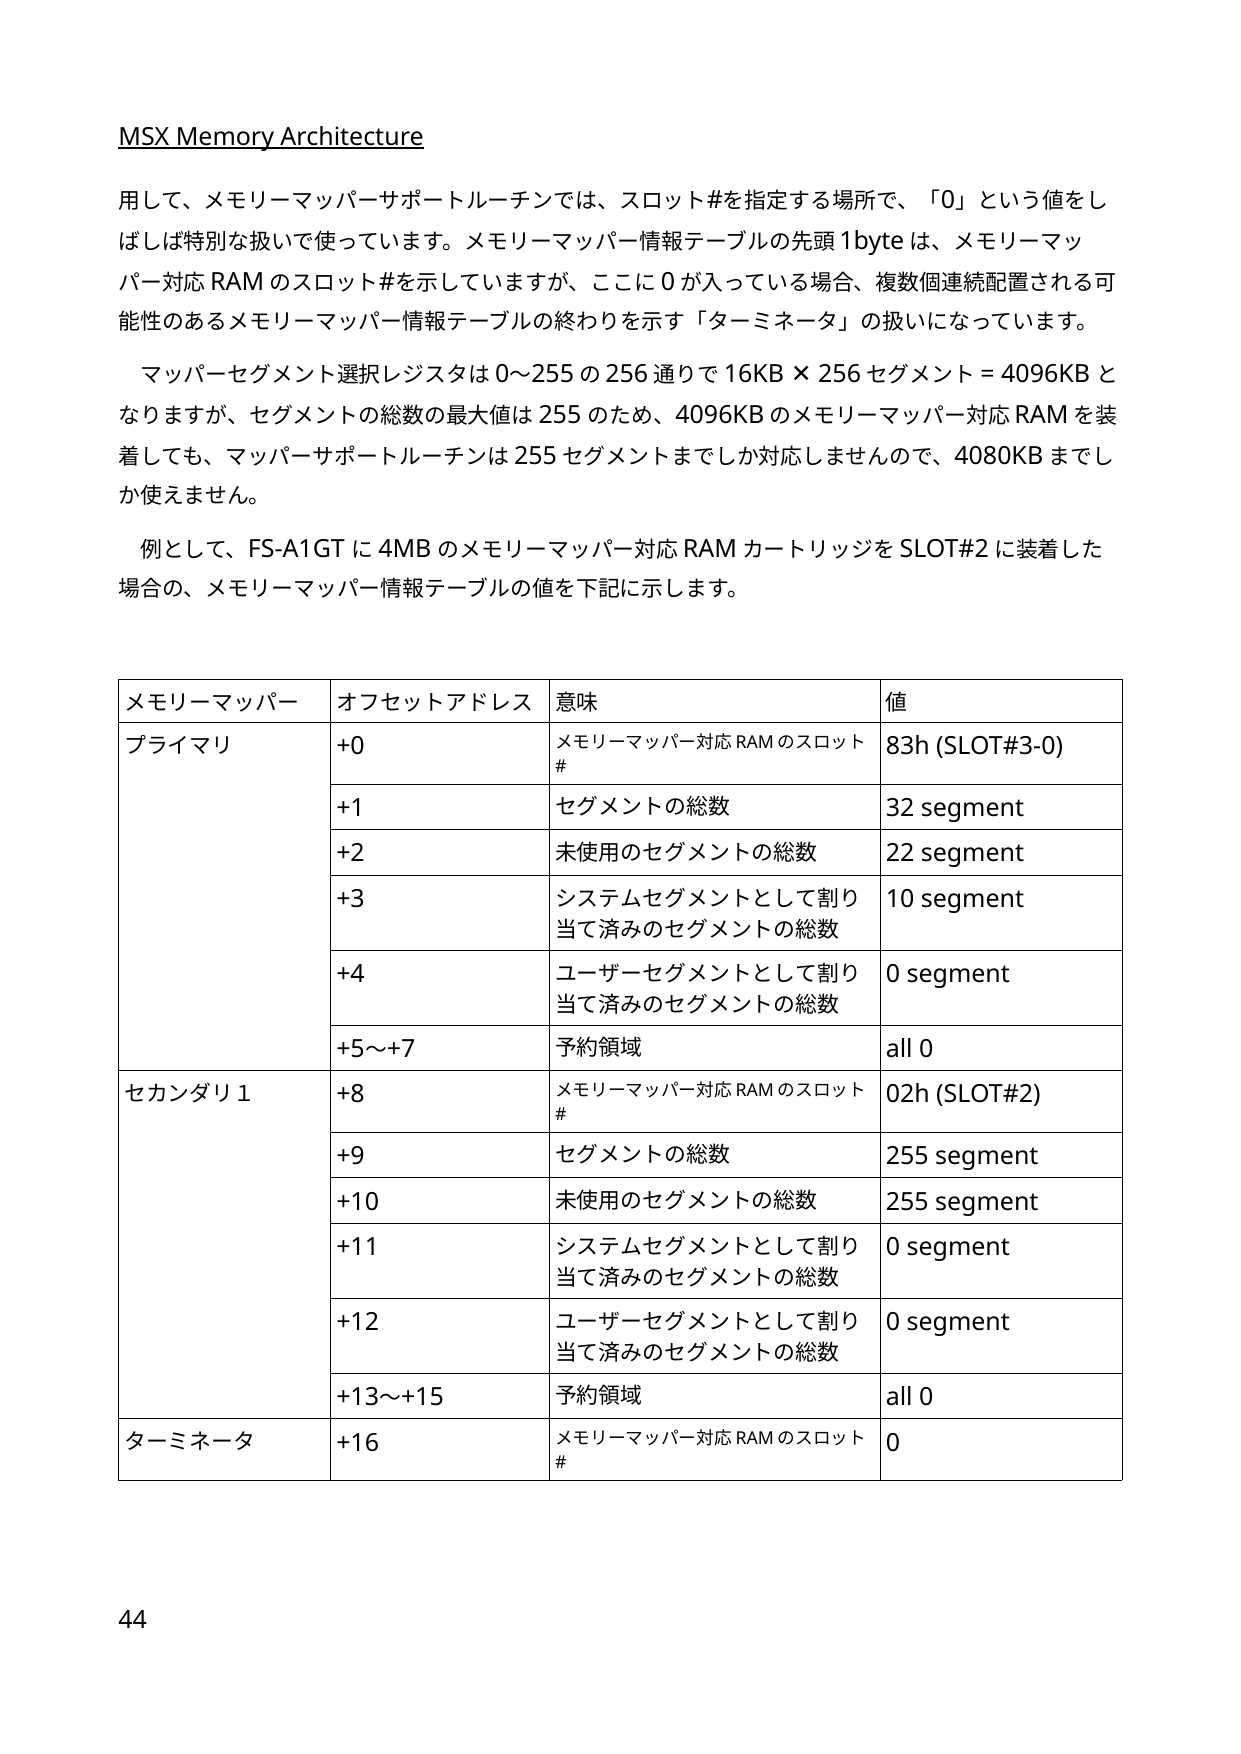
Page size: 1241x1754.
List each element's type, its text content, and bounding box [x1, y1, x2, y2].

table_cell +0 [331, 723, 549, 783]
table_cell +10 [331, 1178, 549, 1223]
table_cell +5～+7 [331, 1026, 549, 1070]
text 用して、メモリーマッパーサポートルーチンでは、スロット#を指定する場所で、「0」という値をしばしば特別な扱いで使っています。メモリーマッパー情報テーブルの先頭1byteは、メモリーマッパー対応RAMのスロット#を示していますが、ここに0が入っている場合、複数個連続配置される可能性のあるメモリーマッパー情報テーブルの終わりを示す「ターミネータ」の扱いになっています。 [118, 182, 1122, 335]
table_cell 未使用のセグメントの総数 [550, 1178, 880, 1223]
table_cell 0 segment [881, 951, 1122, 1024]
table_cell 0 segment [881, 1224, 1122, 1298]
table_cell all 0 [881, 1026, 1122, 1070]
table_cell +1 [331, 785, 549, 829]
table_cell セカンダリ１ [119, 1071, 330, 1418]
table_cell 0 segment [881, 1299, 1122, 1373]
table_cell 32 segment [881, 785, 1122, 829]
table_cell 255 segment [881, 1133, 1122, 1177]
table_cell 0 [881, 1419, 1122, 1480]
table_header 値 [881, 680, 1122, 722]
table_header 意味 [550, 680, 880, 722]
table_cell メモリーマッパー対応RAMのスロット# [550, 1419, 880, 1480]
table_cell ユーザーセグメントとして割り当て済みのセグメントの総数 [550, 951, 880, 1024]
table_cell +2 [331, 830, 549, 875]
table_cell システムセグメントとして割り当て済みのセグメントの総数 [550, 876, 880, 950]
table_cell 予約領域 [550, 1374, 880, 1418]
table_cell +16 [331, 1419, 549, 1480]
table_cell ユーザーセグメントとして割り当て済みのセグメントの総数 [550, 1299, 880, 1373]
table_cell 255 segment [881, 1178, 1122, 1223]
table_header メモリーマッパー [119, 680, 330, 722]
table_cell プライマリ [119, 723, 330, 1070]
table_cell +9 [331, 1133, 549, 1177]
table_cell +12 [331, 1299, 549, 1373]
text 例として、FS-A1GT に 4MB のメモリーマッパー対応RAMカートリッジをSLOT#2に装着した場合の、メモリーマッパー情報テーブルの値を下記に示します。 [118, 531, 1122, 603]
table_cell 02h (SLOT#2) [881, 1071, 1122, 1132]
text マッパーセグメント選択レジスタは 0～255の256通りで 16KB ✕ 256セグメント = 4096KB となりますが、セグメントの総数の最大値は 255 のため、4096KBのメモリーマッパー対応RAMを装着しても、マッパーサポートルーチンは 255セグメントまでしか対応しませんので、4080KBまでしか使えません。 [118, 356, 1122, 510]
table_cell セグメントの総数 [550, 1133, 880, 1177]
table_cell all 0 [881, 1374, 1122, 1418]
table_cell システムセグメントとして割り当て済みのセグメントの総数 [550, 1224, 880, 1298]
table_cell 83h (SLOT#3-0) [881, 723, 1122, 783]
table_cell セグメントの総数 [550, 785, 880, 829]
table_cell +11 [331, 1224, 549, 1298]
table_cell +4 [331, 951, 549, 1024]
table_cell +13～+15 [331, 1374, 549, 1418]
table_cell 予約領域 [550, 1026, 880, 1070]
table_cell 未使用のセグメントの総数 [550, 830, 880, 875]
table_cell メモリーマッパー対応RAMのスロット# [550, 1071, 880, 1132]
table_header オフセットアドレス [331, 680, 549, 722]
table_cell +8 [331, 1071, 549, 1132]
table_cell 10 segment [881, 876, 1122, 950]
table_cell +3 [331, 876, 549, 950]
table_cell ターミネータ [119, 1419, 330, 1480]
table_cell メモリーマッパー対応RAMのスロット# [550, 723, 880, 783]
table_cell 22 segment [881, 830, 1122, 875]
